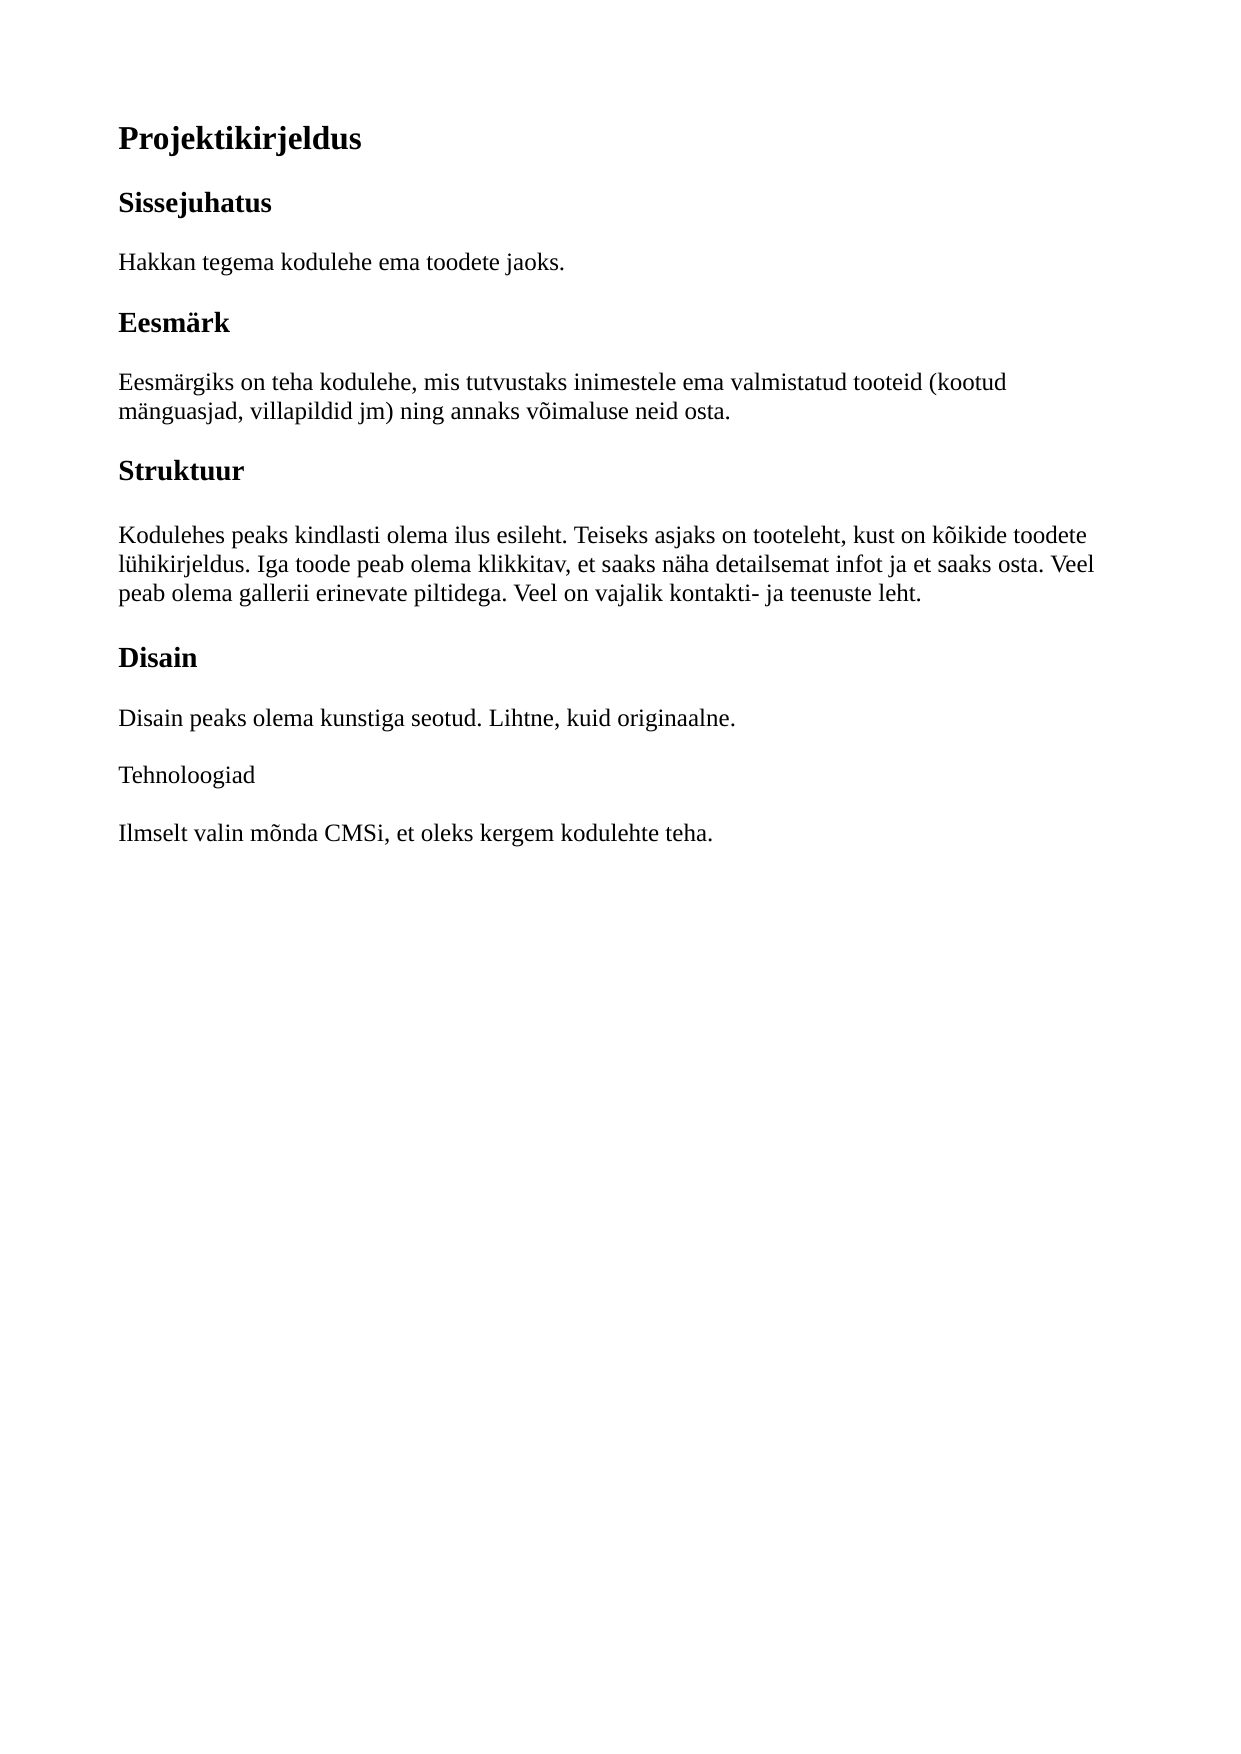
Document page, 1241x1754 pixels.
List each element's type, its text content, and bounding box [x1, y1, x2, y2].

text Hakkan tegema kodulehe ema toodete jaoks. [118, 247, 1122, 276]
text Tehnoloogiad [118, 760, 1122, 789]
text Disain [118, 640, 1122, 674]
text Projektikirjeldus [118, 118, 1122, 156]
text Eesmärk [118, 305, 1122, 338]
text Eesmärgiks on teha kodulehe, mis tutvustaks inimestele ema valmistatud tooteid (kootud mänguasjad, villapildid jm) ning annaks võimaluse neid osta. [118, 367, 1122, 425]
text Sissejuhatus [118, 185, 1122, 219]
text Ilmselt valin mõnda CMSi, et oleks kergem kodulehte teha. [118, 818, 1122, 846]
text Disain peaks olema kunstiga seotud. Lihtne, kuid originaalne. [118, 703, 1122, 731]
text Struktuur [118, 453, 1122, 487]
text Kodulehes peaks kindlasti olema ilus esileht. Teiseks asjaks on tooteleht, kust on kõikide toodete lühikirjeldus. Iga toode peab olema klikkitav, et saaks näha detailsemat infot ja et saaks osta. Veel peab olema gallerii erinevate piltidega. Veel on vajalik kontakti- ja teenuste leht. [118, 521, 1122, 607]
